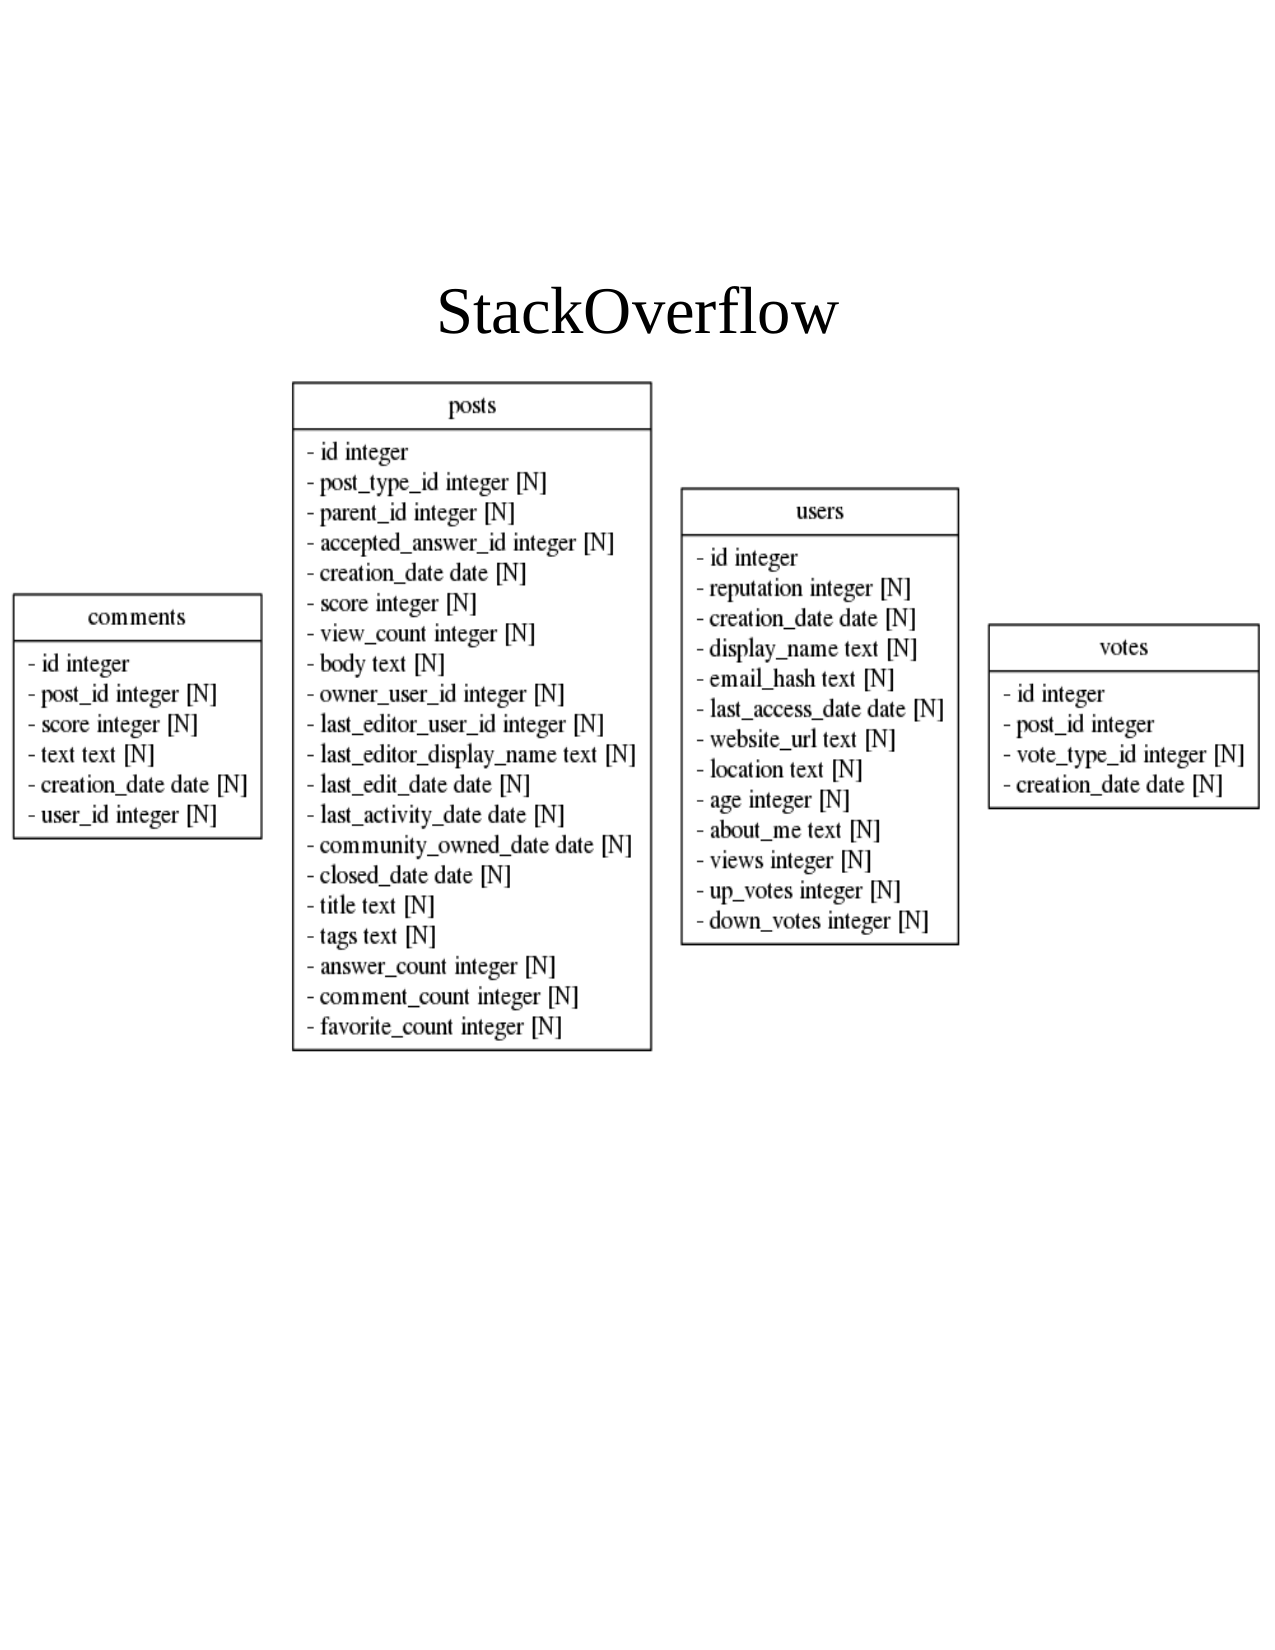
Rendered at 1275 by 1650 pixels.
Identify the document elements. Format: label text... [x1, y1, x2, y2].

text StackOverflow [118, 271, 1157, 348]
picture [7, 374, 1265, 1059]
